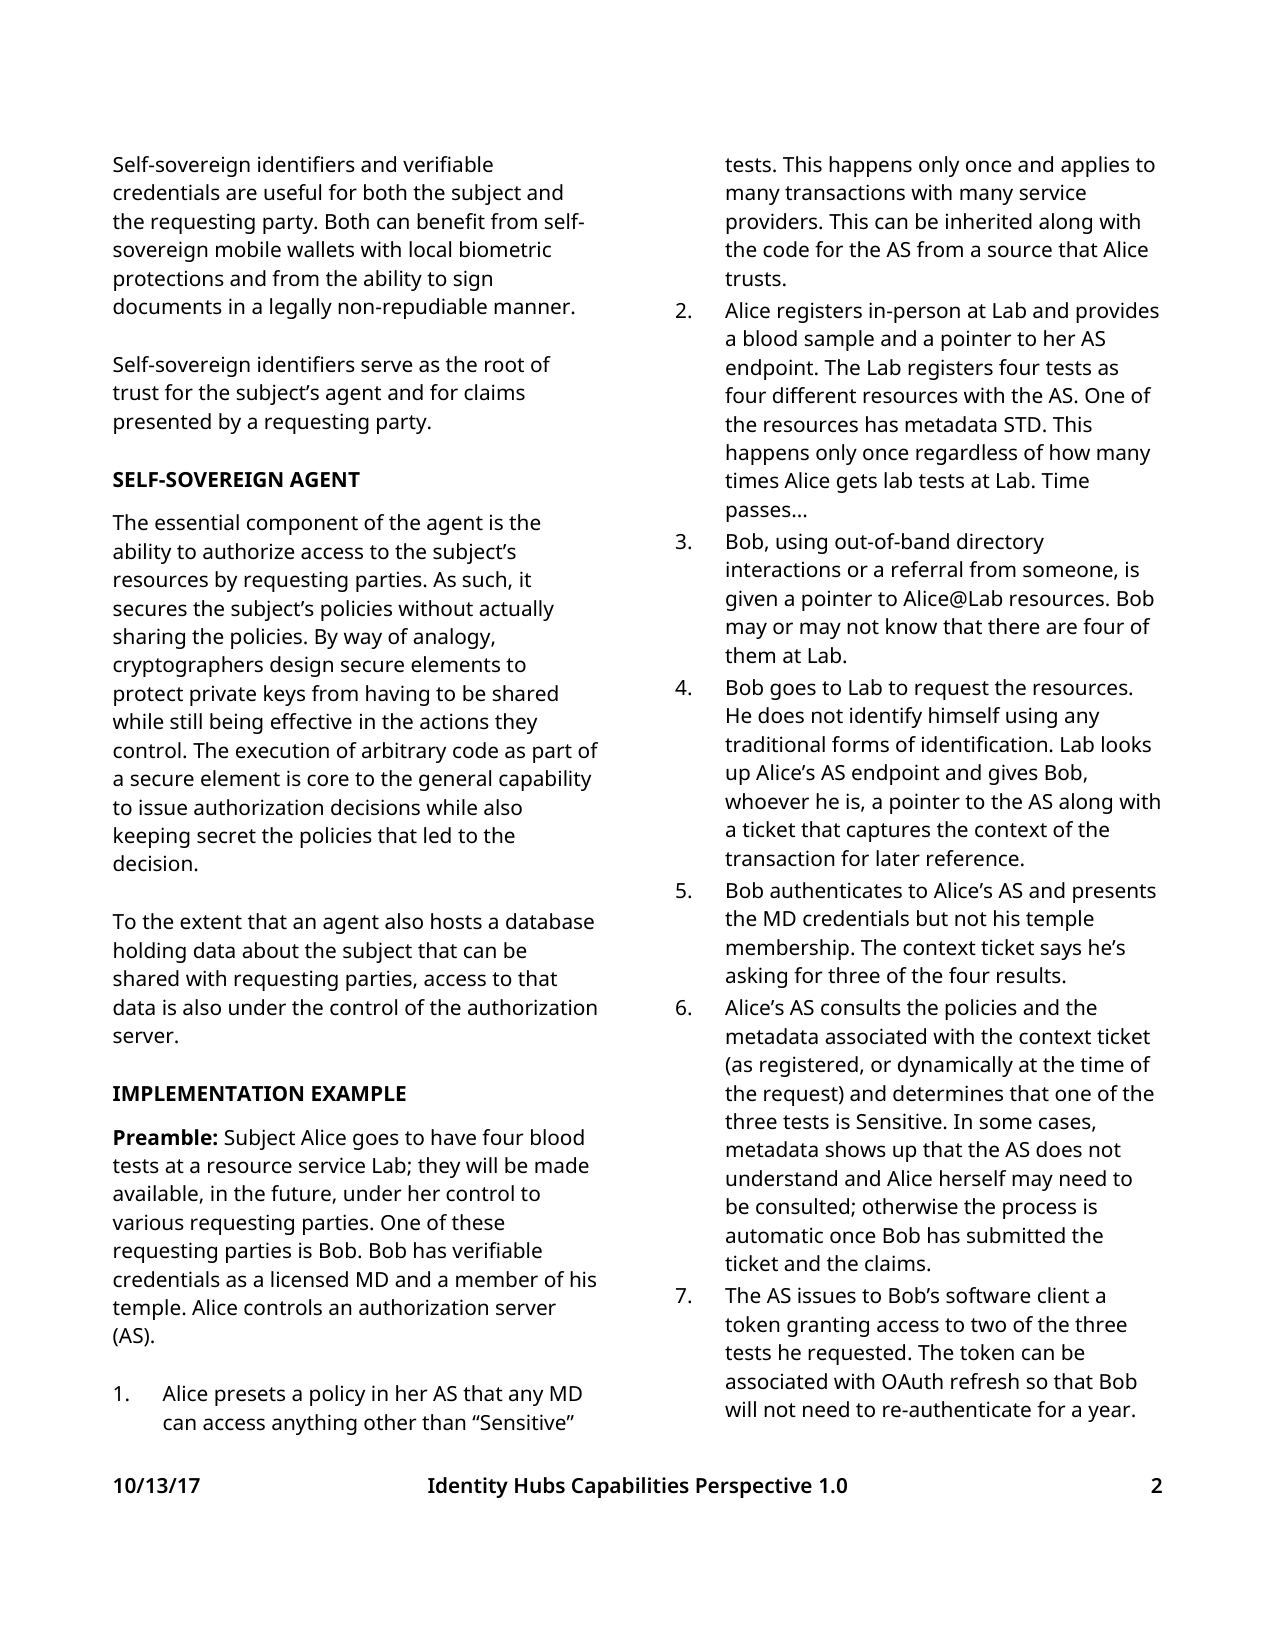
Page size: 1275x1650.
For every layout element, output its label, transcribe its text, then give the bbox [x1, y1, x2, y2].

list Bob goes to Lab to request the resources. He does not identify himself using any traditional forms of identification. Lab looks up Alice’s AS endpoint and gives Bob, whoever he is, a pointer to the AS along with a ticket that captures the context of the transaction for later reference. [675, 673, 1162, 872]
list The AS issues to Bob’s software client a token granting access to two of the three tests he requested. The token can be associated with OAuth refresh so that Bob will not need to re-authenticate for a year. [675, 1282, 1162, 1424]
list Alice presets a policy in her AS that any MD can access anything other than “Sensitive” [112, 1379, 600, 1436]
text The essential component of the agent is the ability to authorize access to the subject’s resources by requesting parties. As such, it secures the subject’s policies without actually sharing the policies. By way of analogy, cryptographers design secure elements to protect private keys from having to be shared while still being effective in the actions they control. The execution of arbitrary code as part of a secure element is core to the general capability to issue authorization decisions while also keeping secret the policies that led to the decision. [112, 508, 600, 878]
list Alice’s AS consults the policies and the metadata associated with the context ticket (as registered, or dynamically at the time of the request) and determines that one of the three tests is Sensitive. In some cases, metadata shows up that the AS does not understand and Alice herself may need to be consulted; otherwise the process is automatic once Bob has submitted the ticket and the claims. [675, 993, 1162, 1278]
list tests. This happens only once and applies to many transactions with many service providers. This can be inherited along with the code for the AS from a source that Alice trusts. [675, 150, 1162, 292]
subtitle Self-Sovereign Agent [112, 465, 600, 493]
text Self-sovereign identifiers serve as the root of trust for the subject’s agent and for claims presented by a requesting party. [112, 350, 600, 435]
text To the extent that an agent also hosts a database holding data about the subject that can be shared with requesting parties, access to that data is also under the control of the authorization server. [112, 907, 600, 1050]
list Bob, using out-of-band directory interactions or a referral from someone, is given a pointer to Alice@Lab resources. Bob may or may not know that there are four of them at Lab. [675, 527, 1162, 669]
list Alice registers in-person at Lab and provides a blood sample and a pointer to her AS endpoint. The Lab registers four tests as four different resources with the AS. One of the resources has metadata STD. This happens only once regardless of how many times Alice gets lab tests at Lab. Time passes... [675, 296, 1162, 523]
list Bob authenticates to Alice’s AS and presents the MD credentials but not his temple membership. The context ticket says he’s asking for three of the four results. [675, 876, 1162, 990]
text Self-sovereign identifiers and verifiable credentials are useful for both the subject and the requesting party. Both can benefit from self-sovereign mobile wallets with local biometric protections and from the ability to sign documents in a legally non-repudiable manner. [112, 150, 600, 321]
subtitle Implementation Example [112, 1079, 600, 1108]
text Preamble: Subject Alice goes to have four blood tests at a resource service Lab; they will be made available, in the future, under her control to various requesting parties. One of these requesting parties is Bob. Bob has verifiable credentials as a licensed MD and a member of his temple. Alice controls an authorization server (AS). [112, 1123, 600, 1350]
